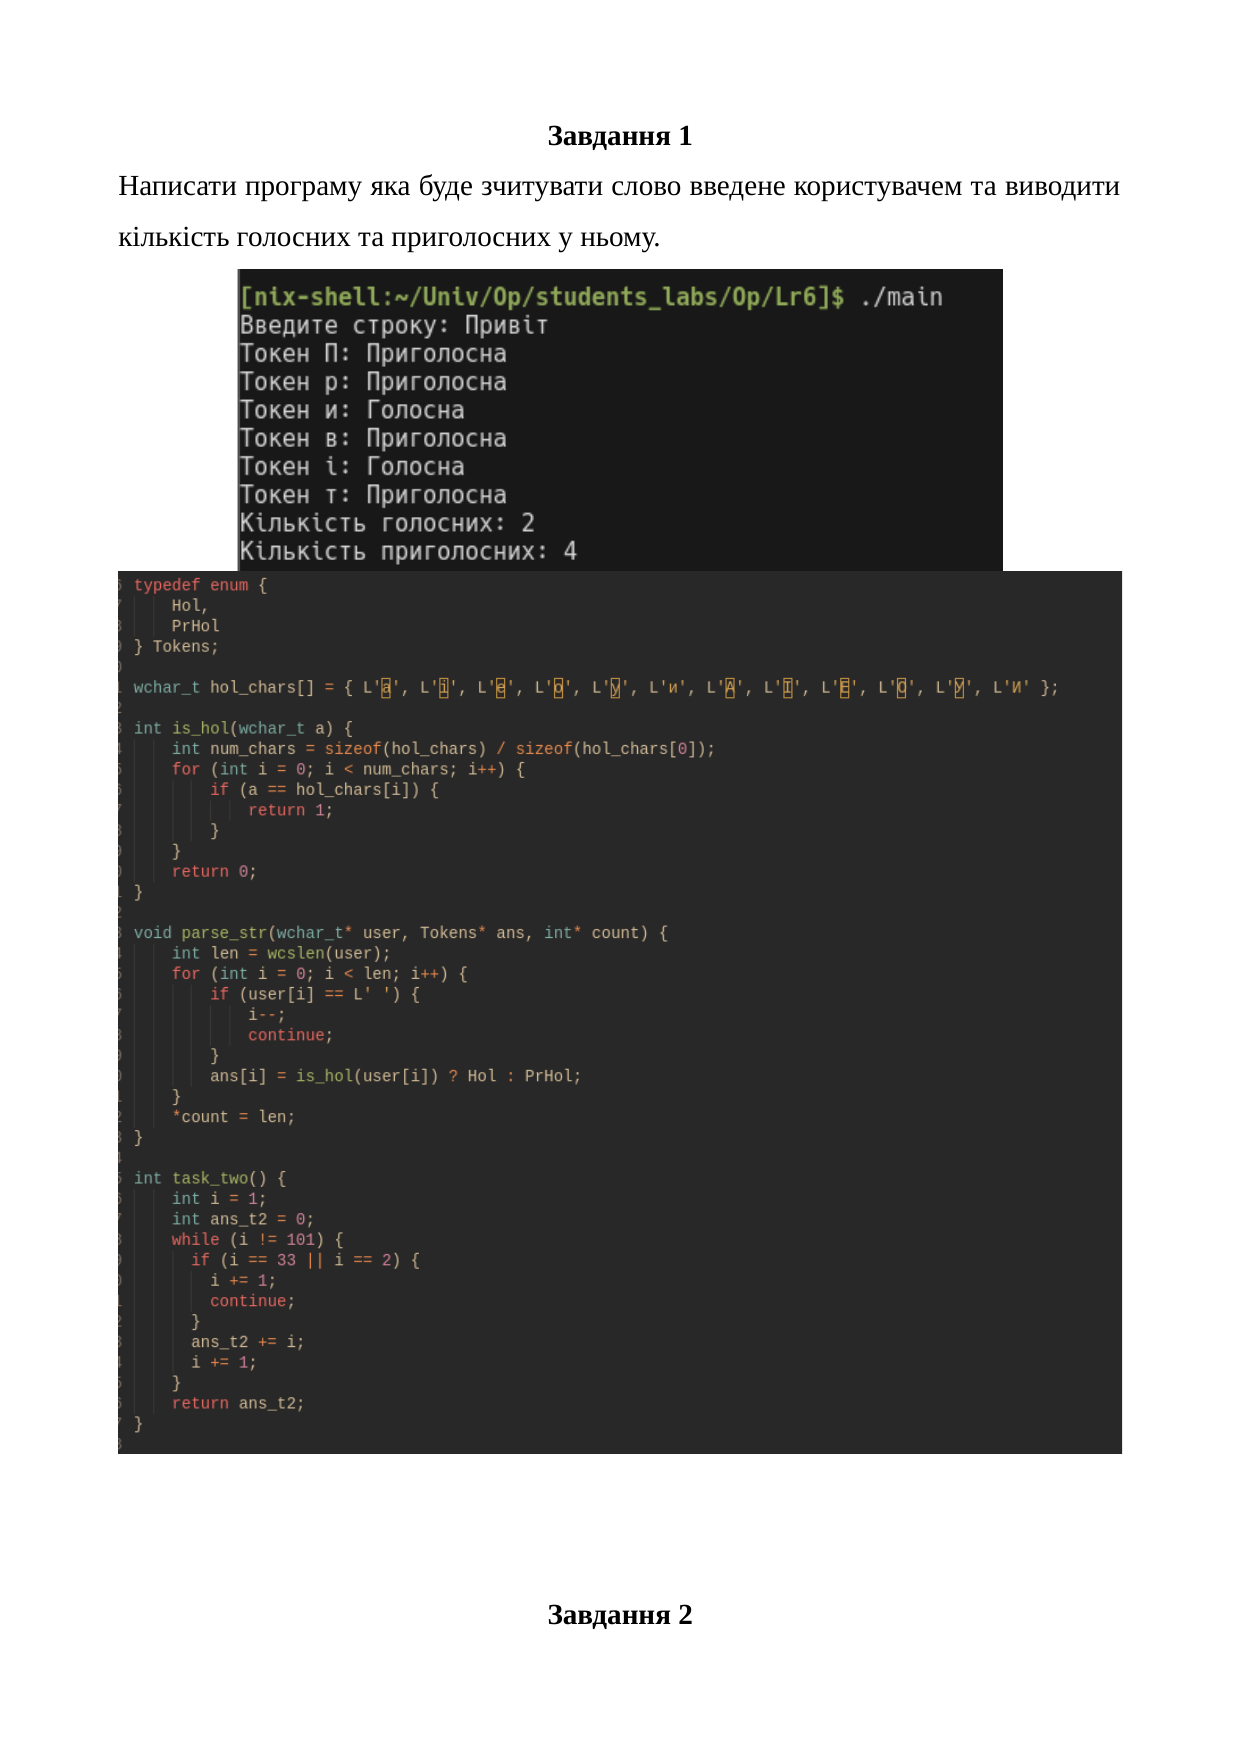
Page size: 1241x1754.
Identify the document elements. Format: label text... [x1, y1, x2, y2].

text Завдання 1 [118, 118, 1122, 152]
text Написати програму яка буде зчитувати слово введене користувачем та виводити кількість голосних та приголосних у ньому. [118, 168, 1122, 252]
picture [118, 269, 1123, 1454]
text Завдання 2 [118, 1597, 1122, 1631]
